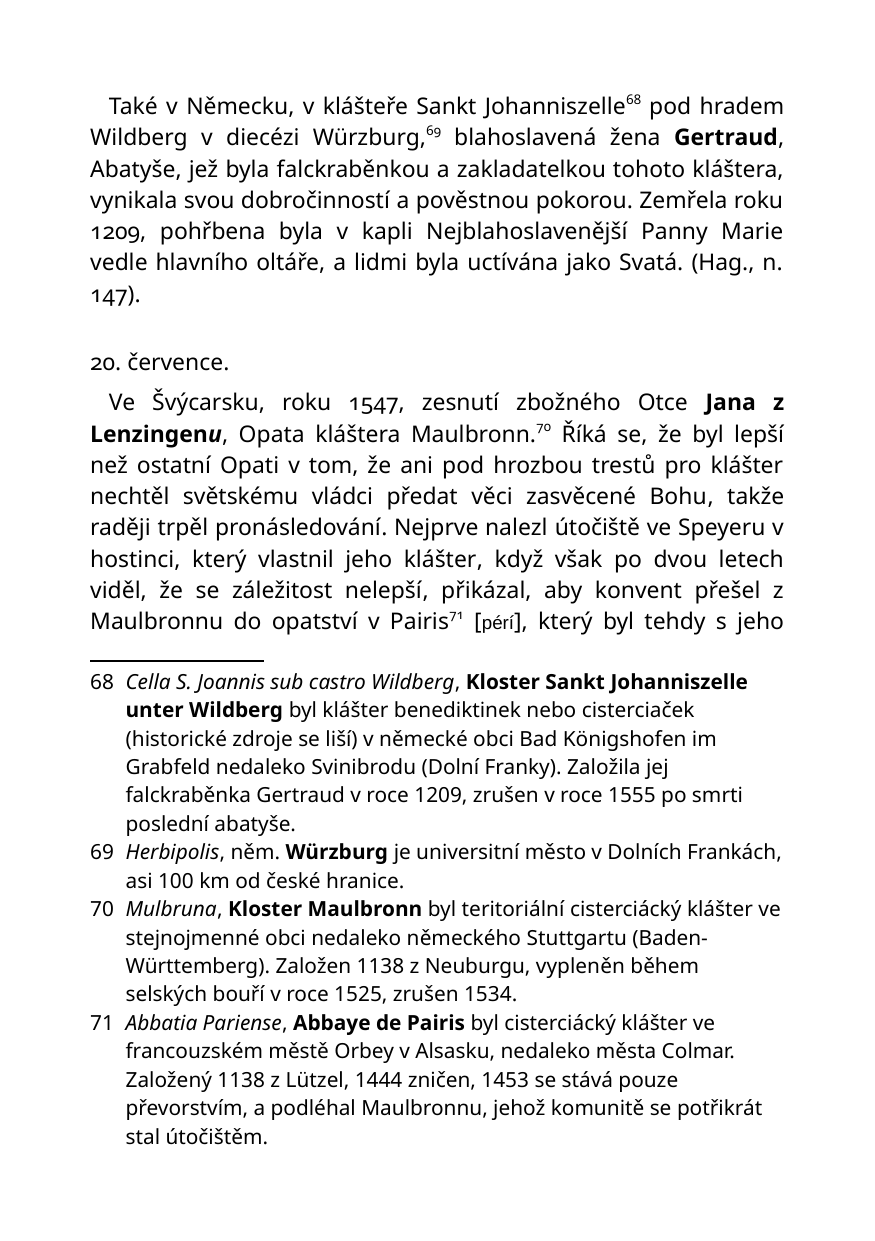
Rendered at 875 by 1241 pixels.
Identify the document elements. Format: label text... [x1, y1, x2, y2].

text Cella S. Joannis sub castro Wildberg, Kloster Sankt Johanniszelle unter Wildberg byl klášter benediktinek nebo cisterciaček (historické zdroje se liší) v německé obci Bad Königshofen im Grabfeld nedaleko Svinibrodu (Dolní Franky). Založila jej falckraběnka Gertraud v roce 1209, zrušen v roce 1555 po smrti poslední abatyše. [90, 667, 784, 837]
text Mulbruna, Kloster Maulbronn byl teritoriální cisterciácký klášter ve stejnojmenné obci nedaleko německého Stuttgartu (Baden-Württemberg). Založen 1138 z Neuburgu, vypleněn během selských bouří v roce 1525, zrušen 1534. [90, 894, 784, 1008]
text Ve Švýcarsku, roku 1547, zesnutí zbožného Otce Jana z Lenzingenu, Opata kláštera Maulbronn. Říká se, že byl lepší než ostatní Opati v tom, že ani pod hrozbou trestů pro klášter nechtěl světskému vládci předat věci zasvěcené Bohu, takže raději trpěl pronásledování. Nejprve nalezl útočiště ve Speyeru v hostinci, který vlastnil jeho klášter, když však po dvou letech viděl, že se záležitost nelepší, přikázal, aby konvent přešel z Maulbronnu do opatství v Pairis [pérí], který byl tehdy s jeho [90, 386, 784, 636]
text Také v Německu, v klášteře Sankt Johanniszelle pod hradem Wildberg v diecézi Würzburg, blahoslavená žena Gertraud, Abatyše, jež byla falckraběnkou a zakladatelkou tohoto kláštera, vynikala svou dobročinností a pověstnou pokorou. Zemřela roku 1209, pohřbena byla v kapli Nejblahoslavenější Panny Marie vedle hlavního oltáře, a lidmi byla uctívána jako Svatá. (Hag., n. 147). [90, 90, 784, 309]
text 20. července. [90, 346, 784, 377]
text Abbatia Pariense, Abbaye de Pairis byl cisterciácký klášter ve francouzském městě Orbey v Alsasku, nedaleko města Colmar. Založený 1138 z Lützel, 1444 zničen, 1453 se stává pouze převorstvím, a podléhal Maulbronnu, jehož komunitě se potřikrát stal útočištěm. [90, 1008, 784, 1150]
text Herbipolis, něm. Würzburg je universitní město v Dolních Frankách, asi 100 km od české hranice. [90, 837, 784, 894]
